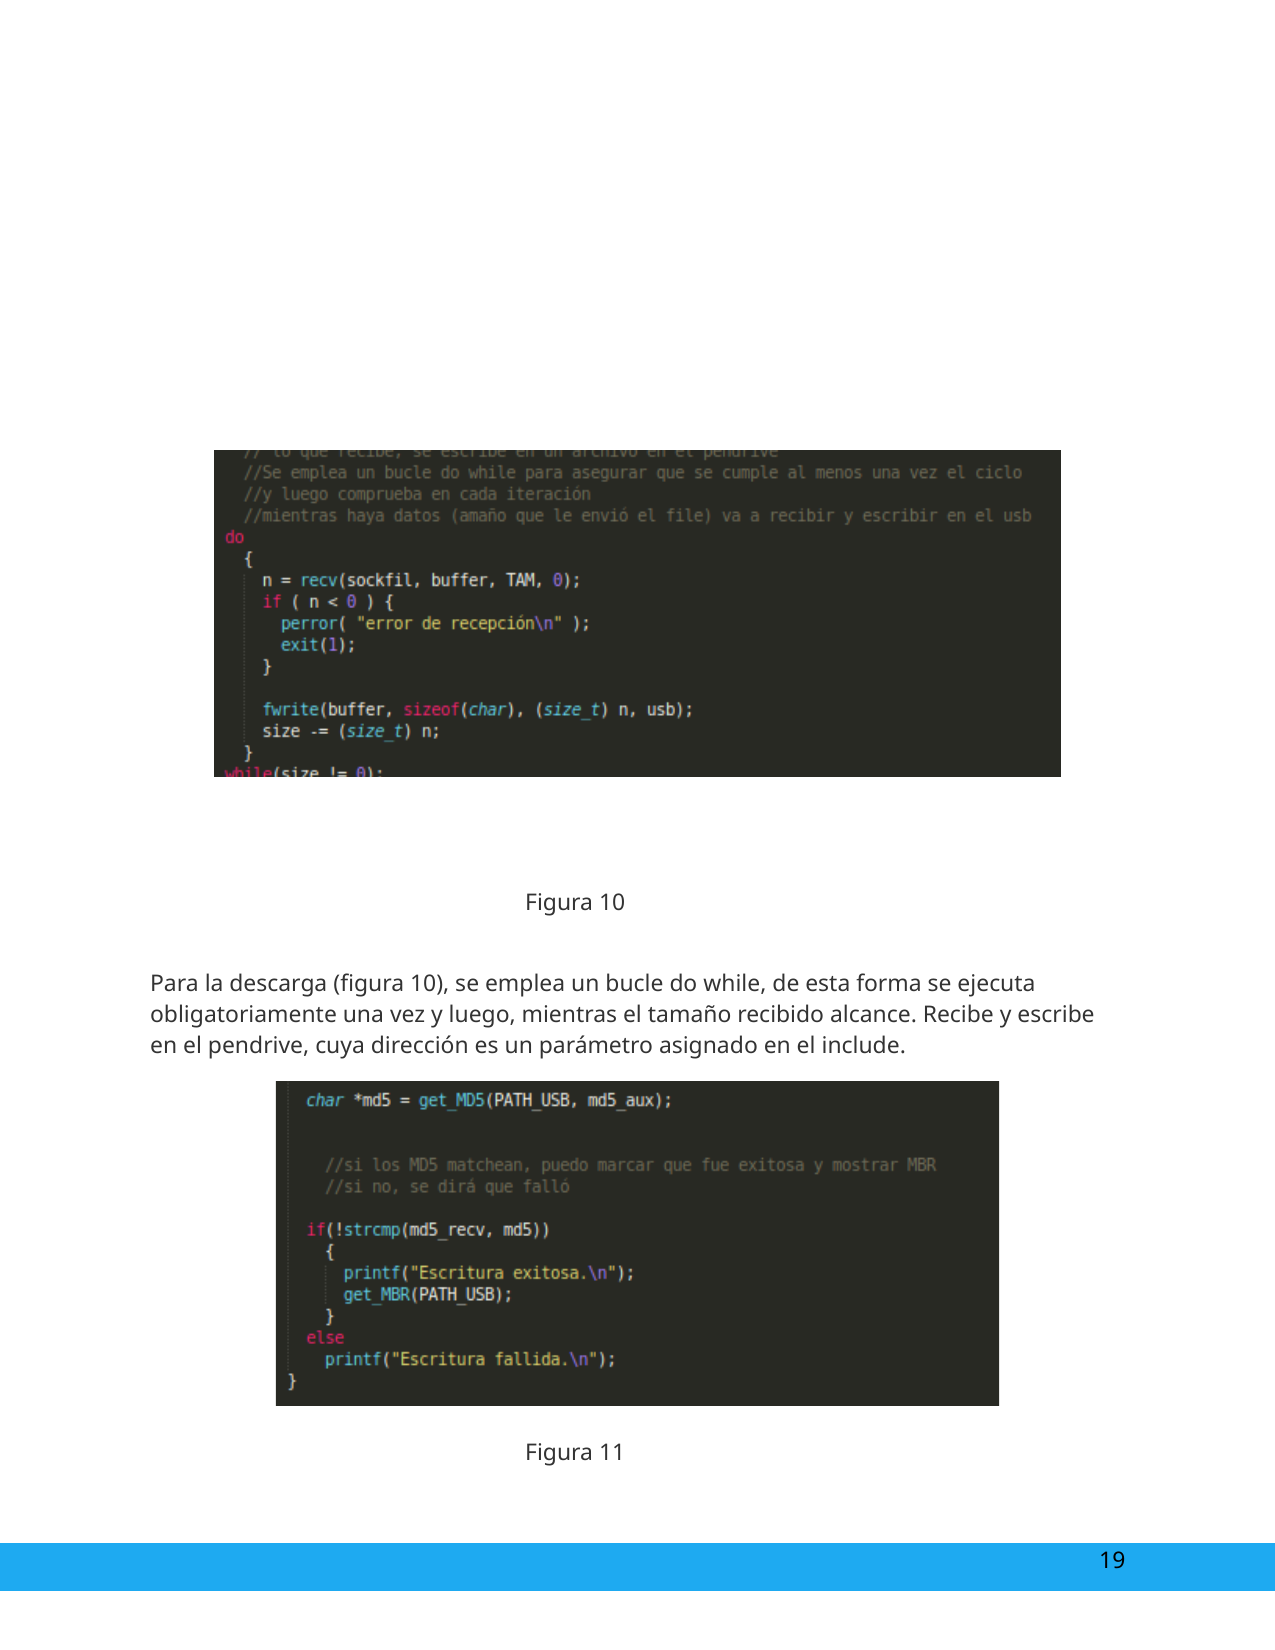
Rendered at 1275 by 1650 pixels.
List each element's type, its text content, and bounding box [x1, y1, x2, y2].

picture [0, 1543, 1275, 1591]
text Figura 11 [150, 1436, 1125, 1467]
text Figura 10 [150, 886, 1125, 917]
text Para la descarga (figura 10), se emplea un bucle do while, de esta forma se ejecuta obligatoriamente una vez y luego, mientras el tamaño recibido alcance. Recibe y escribe en el pendrive, cuya dirección es un parámetro asignado en el include. [150, 967, 1125, 1061]
picture [214, 450, 1061, 777]
picture [275, 1081, 1000, 1406]
